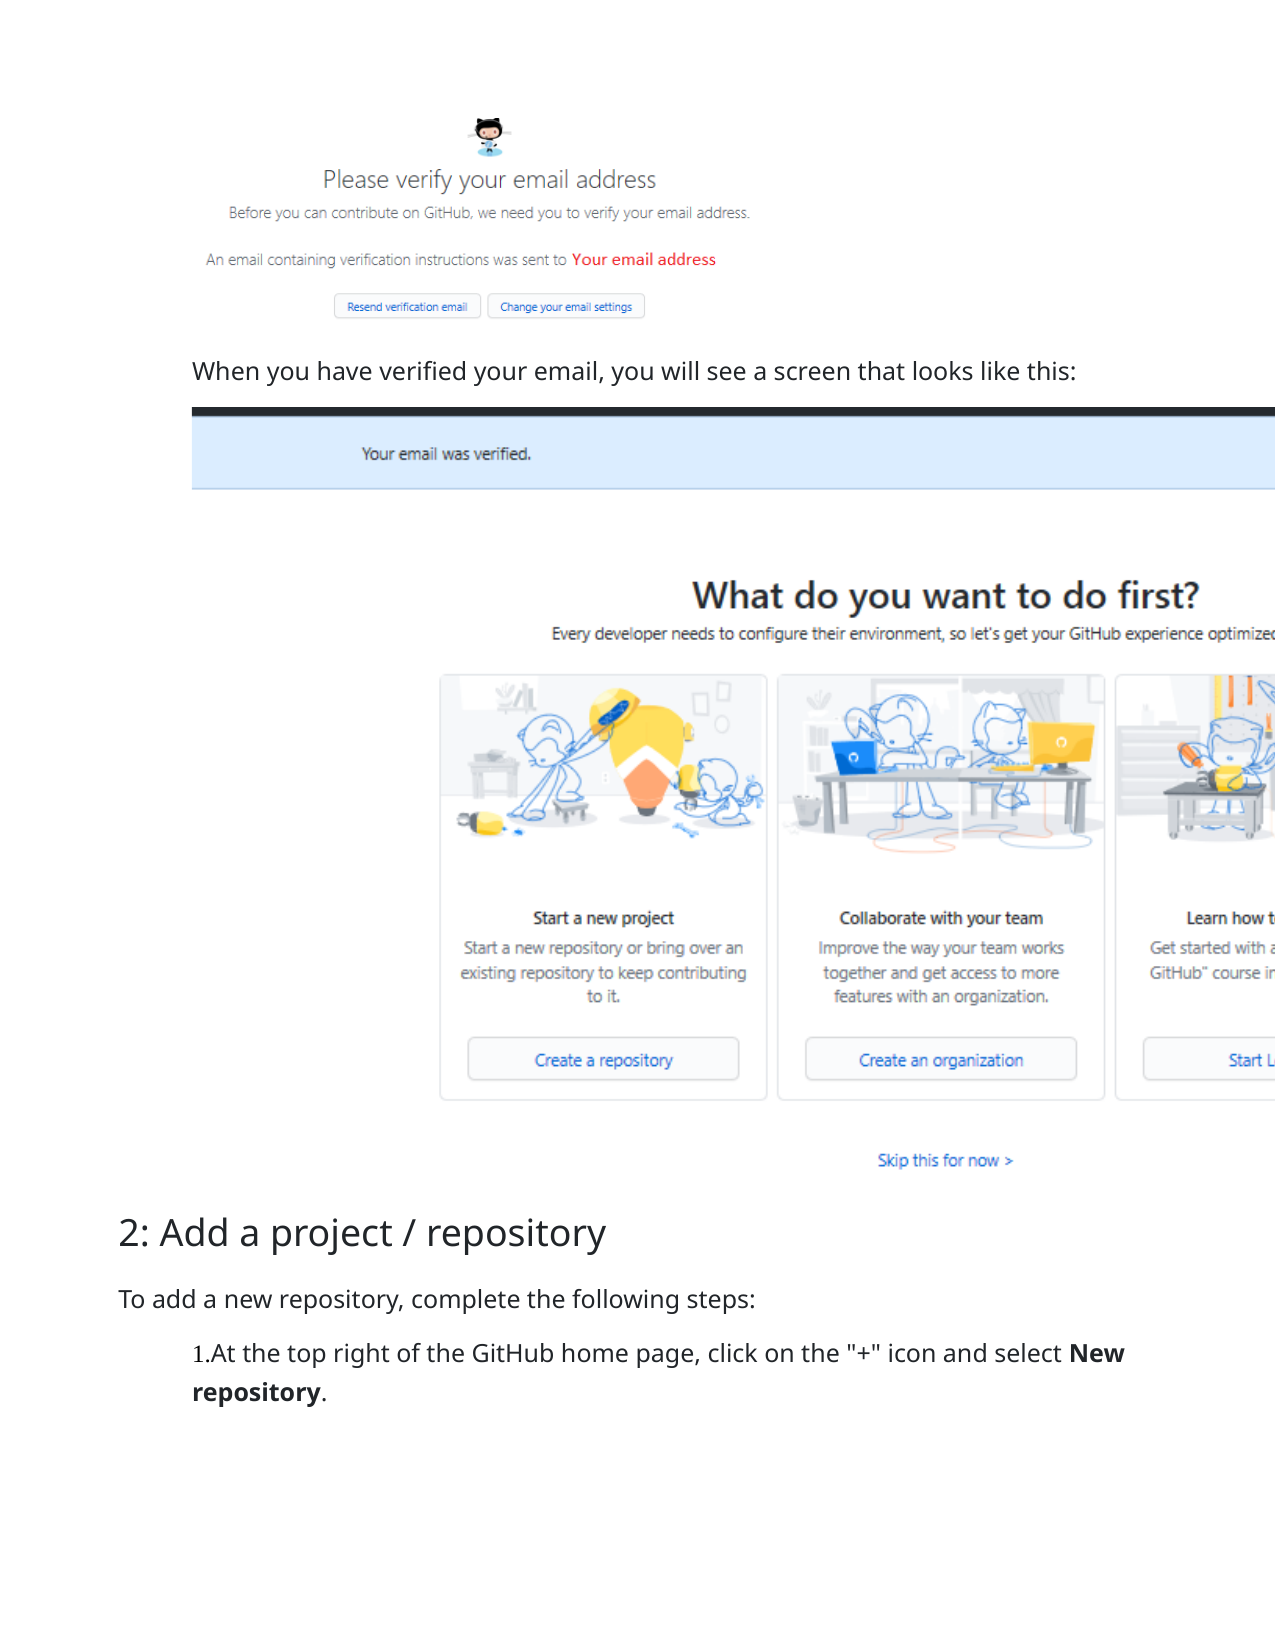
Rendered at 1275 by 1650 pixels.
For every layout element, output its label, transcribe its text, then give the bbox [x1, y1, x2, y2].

text To add a new repository, complete the following steps: [118, 1282, 1157, 1316]
picture [191, 407, 1275, 1187]
list At the top right of the GitHub home page, click on the "+" icon and select New repository. [118, 1336, 1157, 1409]
subtitle 2: Add a project / repository [118, 1206, 1157, 1257]
list When you have verified your email, you will see a screen that looks like this: [118, 354, 1157, 388]
picture [191, 118, 786, 335]
